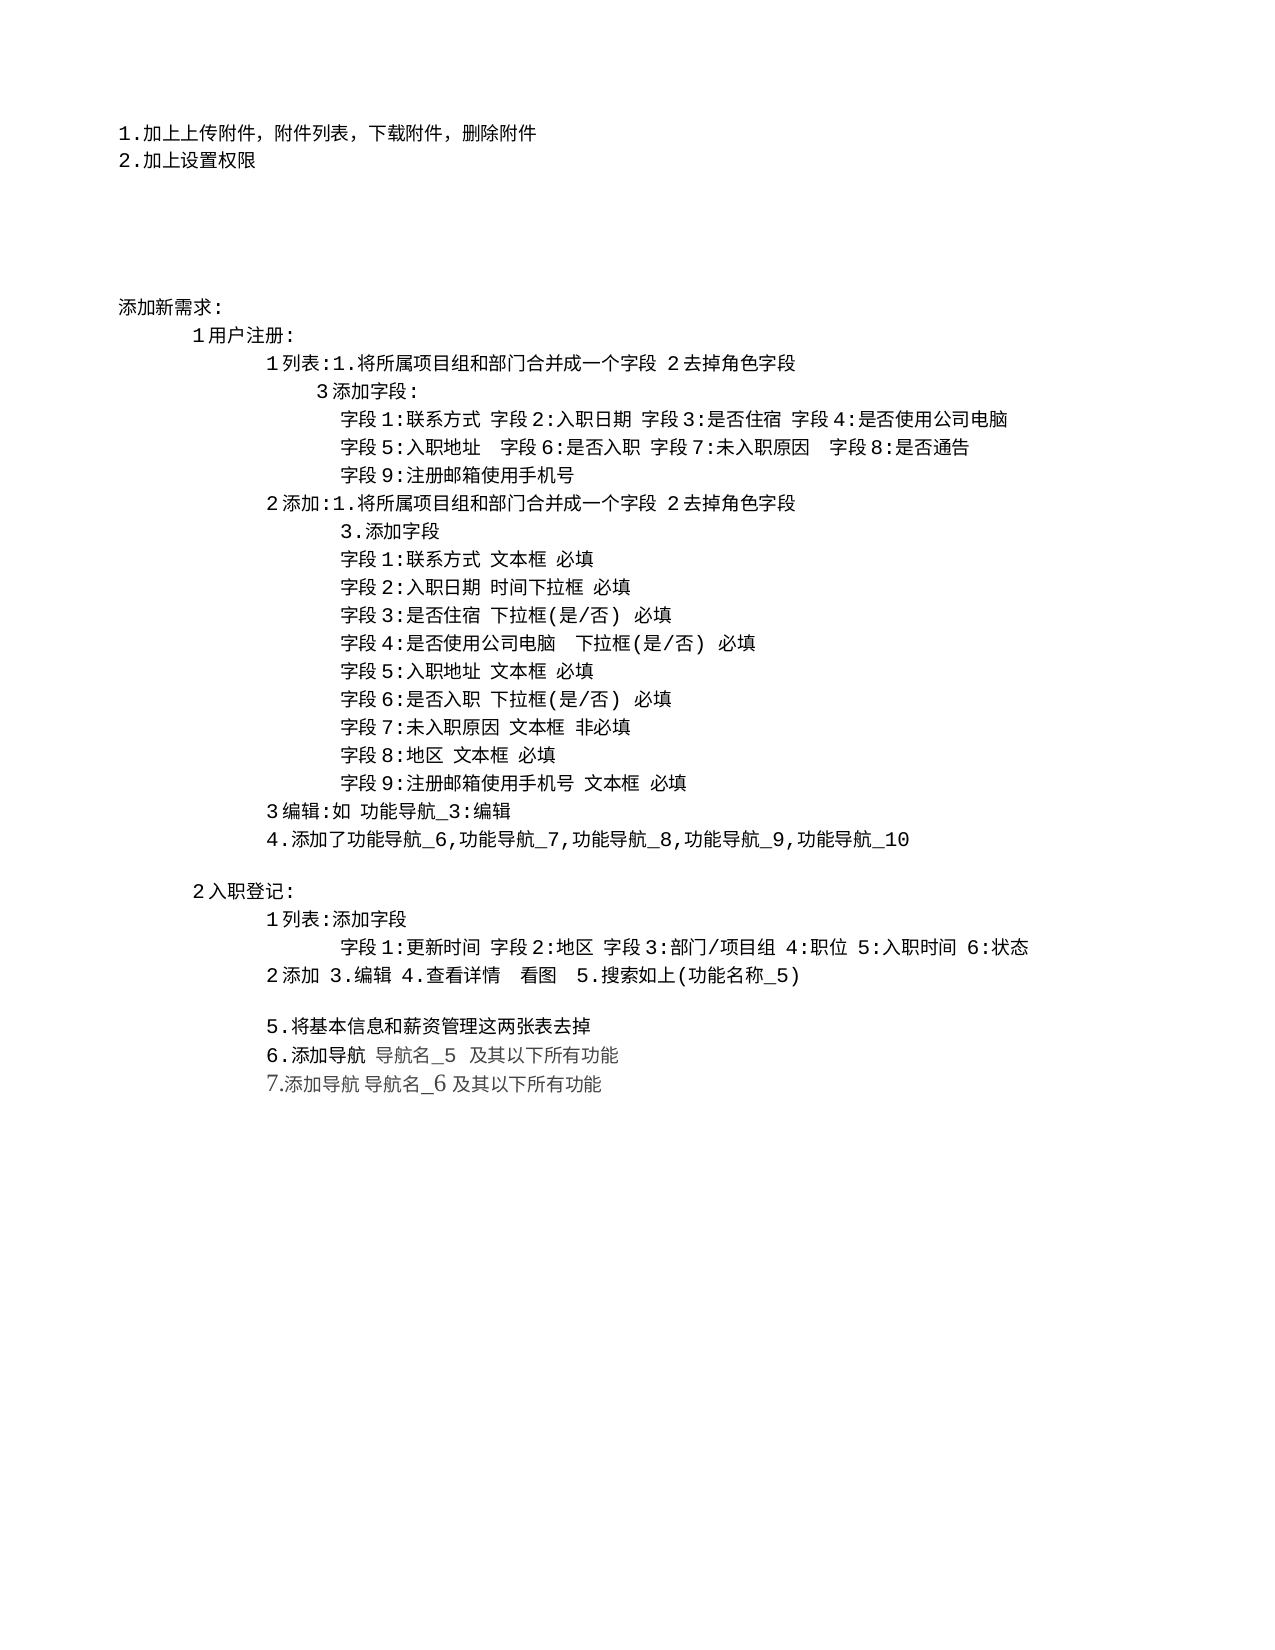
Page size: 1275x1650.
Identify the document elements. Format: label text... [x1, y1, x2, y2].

text 字段1:联系方式 字段2:入职日期 字段3:是否住宿 字段4:是否使用公司电脑 [118, 404, 1157, 432]
text 字段5:入职地址 字段6:是否入职 字段7:未入职原因 字段8:是否通告 [118, 432, 1157, 461]
text 字段3:是否住宿 下拉框(是/否) 必填 [118, 601, 1157, 629]
text 字段2:入职日期 时间下拉框 必填 [118, 573, 1157, 601]
text 3.添加字段 [118, 517, 1157, 544]
text 1用户注册: [118, 320, 1157, 348]
text 2入职登记: [118, 876, 1157, 904]
text 2添加 3.编辑 4.查看详情 看图 5.搜索如上(功能名称_5) [118, 961, 1157, 988]
text 字段5:入职地址 文本框 必填 [118, 657, 1157, 685]
text 字段8:地区 文本框 必填 [118, 741, 1157, 769]
text 4.添加了功能导航_6,功能导航_7,功能导航_8,功能导航_9,功能导航_10 [118, 825, 1157, 853]
text 字段7:未入职原因 文本框 非必填 [118, 713, 1157, 741]
text 字段4:是否使用公司电脑 下拉框(是/否) 必填 [118, 629, 1157, 657]
text 2添加:1.将所属项目组和部门合并成一个字段 2去掉角色字段 [118, 488, 1157, 517]
text 1.加上上传附件，附件列表，下载附件，删除附件 [118, 118, 1157, 146]
text 5.将基本信息和薪资管理这两张表去掉 [118, 1012, 1157, 1040]
text 1列表:1.将所属项目组和部门合并成一个字段 2去掉角色字段 [118, 348, 1157, 376]
text 6.添加导航 导航名_5 及其以下所有功能 [118, 1040, 1157, 1068]
text 字段6:是否入职 下拉框(是/否) 必填 [118, 685, 1157, 713]
text 字段1:联系方式 文本框 必填 [118, 544, 1157, 573]
text 字段9:注册邮箱使用手机号 [118, 461, 1157, 488]
text 3添加字段: [118, 376, 1157, 404]
text 添加新需求: [118, 292, 1157, 320]
text 字段9:注册邮箱使用手机号 文本框 必填 [118, 769, 1157, 797]
text 2.加上设置权限 [118, 146, 1157, 174]
text 7.添加导航 导航名_6 及其以下所有功能 [118, 1068, 1157, 1097]
text 3编辑:如 功能导航_3:编辑 [118, 797, 1157, 825]
text 字段1:更新时间 字段2:地区 字段3:部门/项目组 4:职位 5:入职时间 6:状态 [118, 932, 1157, 961]
text 1列表:添加字段 [118, 904, 1157, 932]
